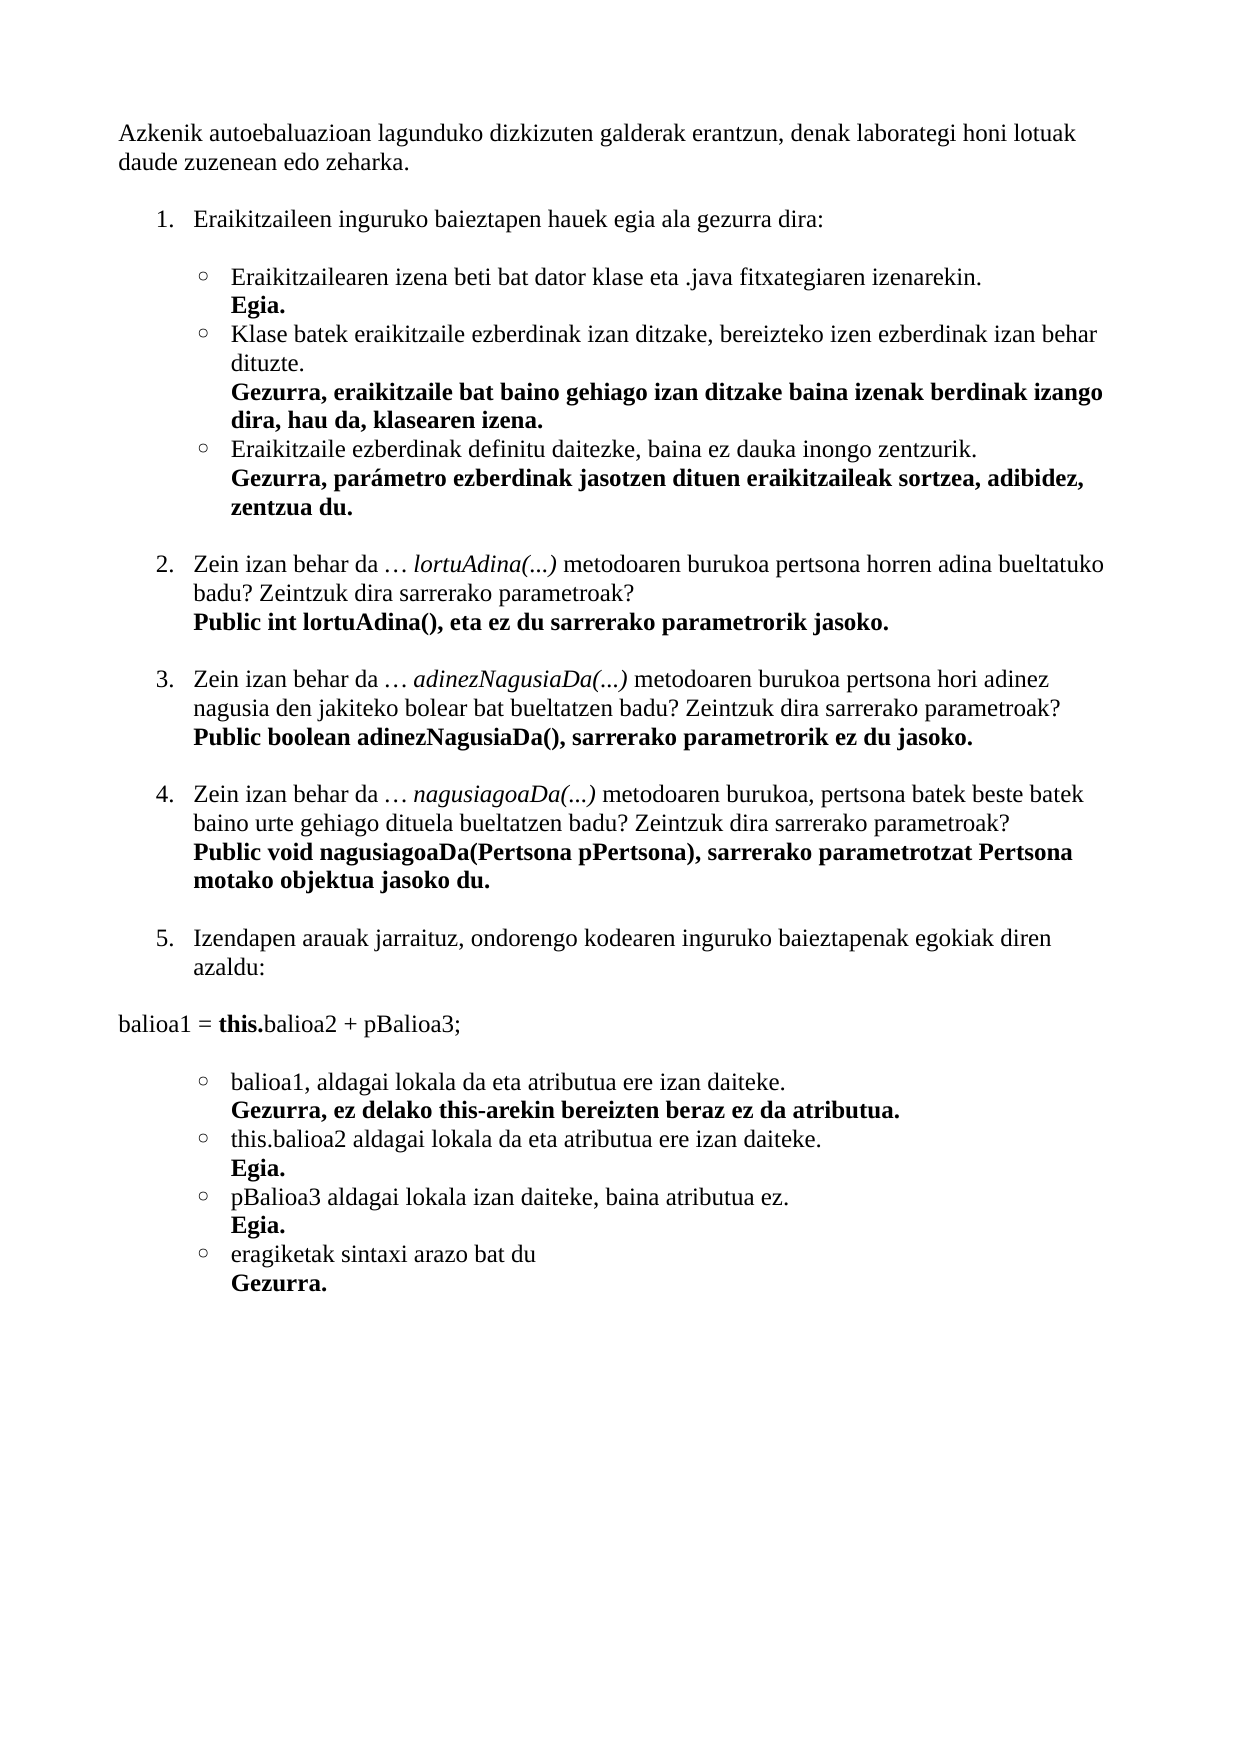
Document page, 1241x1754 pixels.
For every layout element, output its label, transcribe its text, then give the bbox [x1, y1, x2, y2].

list Izendapen arauak jarraituz, ondorengo kodearen inguruko baieztapenak egokiak diren azaldu: [156, 923, 1122, 981]
text Public int lortuAdina(), eta ez du sarrerako parametrorik jasoko. [193, 607, 1122, 636]
list Zein izan behar da … nagusiagoaDa(...) metodoaren burukoa, pertsona batek beste batek baino urte gehiago dituela bueltatzen badu? Zeintzuk dira sarrerako parametroak? [156, 779, 1122, 837]
list Eraikitzaileen inguruko baieztapen hauek egia ala gezurra dira: [156, 204, 1122, 233]
list Zein izan behar da … lortuAdina(...) metodoaren burukoa pertsona horren adina bueltatuko badu? Zeintzuk dira sarrerako parametroak? [156, 549, 1122, 607]
text Gezurra, ez delako this-arekin bereizten beraz ez da atributua. [231, 1096, 1122, 1124]
list Zein izan behar da … adinezNagusiaDa(...) metodoaren burukoa pertsona hori adinez nagusia den jakiteko bolear bat bueltatzen badu? Zeintzuk dira sarrerako parametroak? [156, 664, 1122, 722]
text Public boolean adinezNagusiaDa(), sarrerako parametrorik ez du jasoko. [193, 722, 1122, 751]
text Gezurra, eraikitzaile bat baino gehiago izan ditzake baina izenak berdinak izango dira, hau da, klasearen izena. [231, 377, 1122, 434]
text balioa1 = this.balioa2 + pBalioa3; [118, 1009, 1122, 1038]
text Egia. [231, 1153, 1122, 1182]
list pBalioa3 aldagai lokala izan daiteke, baina atributua ez. [193, 1182, 1122, 1211]
text Egia. [231, 291, 1122, 319]
text Gezurra. [231, 1268, 1122, 1297]
list this.balioa2 aldagai lokala da eta atributua ere izan daiteke. [193, 1124, 1122, 1153]
list eragiketak sintaxi arazo bat du [193, 1239, 1122, 1268]
text Egia. [231, 1211, 1122, 1239]
text Public void nagusiagoaDa(Pertsona pPertsona), sarrerako parametrotzat Pertsona motako objektua jasoko du. [193, 837, 1122, 894]
list Eraikitzaile ezberdinak definitu daitezke, baina ez dauka inongo zentzurik. [193, 434, 1122, 463]
list balioa1, aldagai lokala da eta atributua ere izan daiteke. [193, 1067, 1122, 1096]
text Azkenik autoebaluazioan lagunduko dizkizuten galderak erantzun, denak laborategi honi lotuak daude zuzenean edo zeharka. [118, 118, 1122, 176]
list Eraikitzailearen izena beti bat dator klase eta .java fitxategiaren izenarekin. [193, 262, 1122, 291]
text Gezurra, parámetro ezberdinak jasotzen dituen eraikitzaileak sortzea, adibidez, zentzua du. [231, 463, 1122, 521]
list Klase batek eraikitzaile ezberdinak izan ditzake, bereizteko izen ezberdinak izan behar dituzte. [193, 319, 1122, 377]
